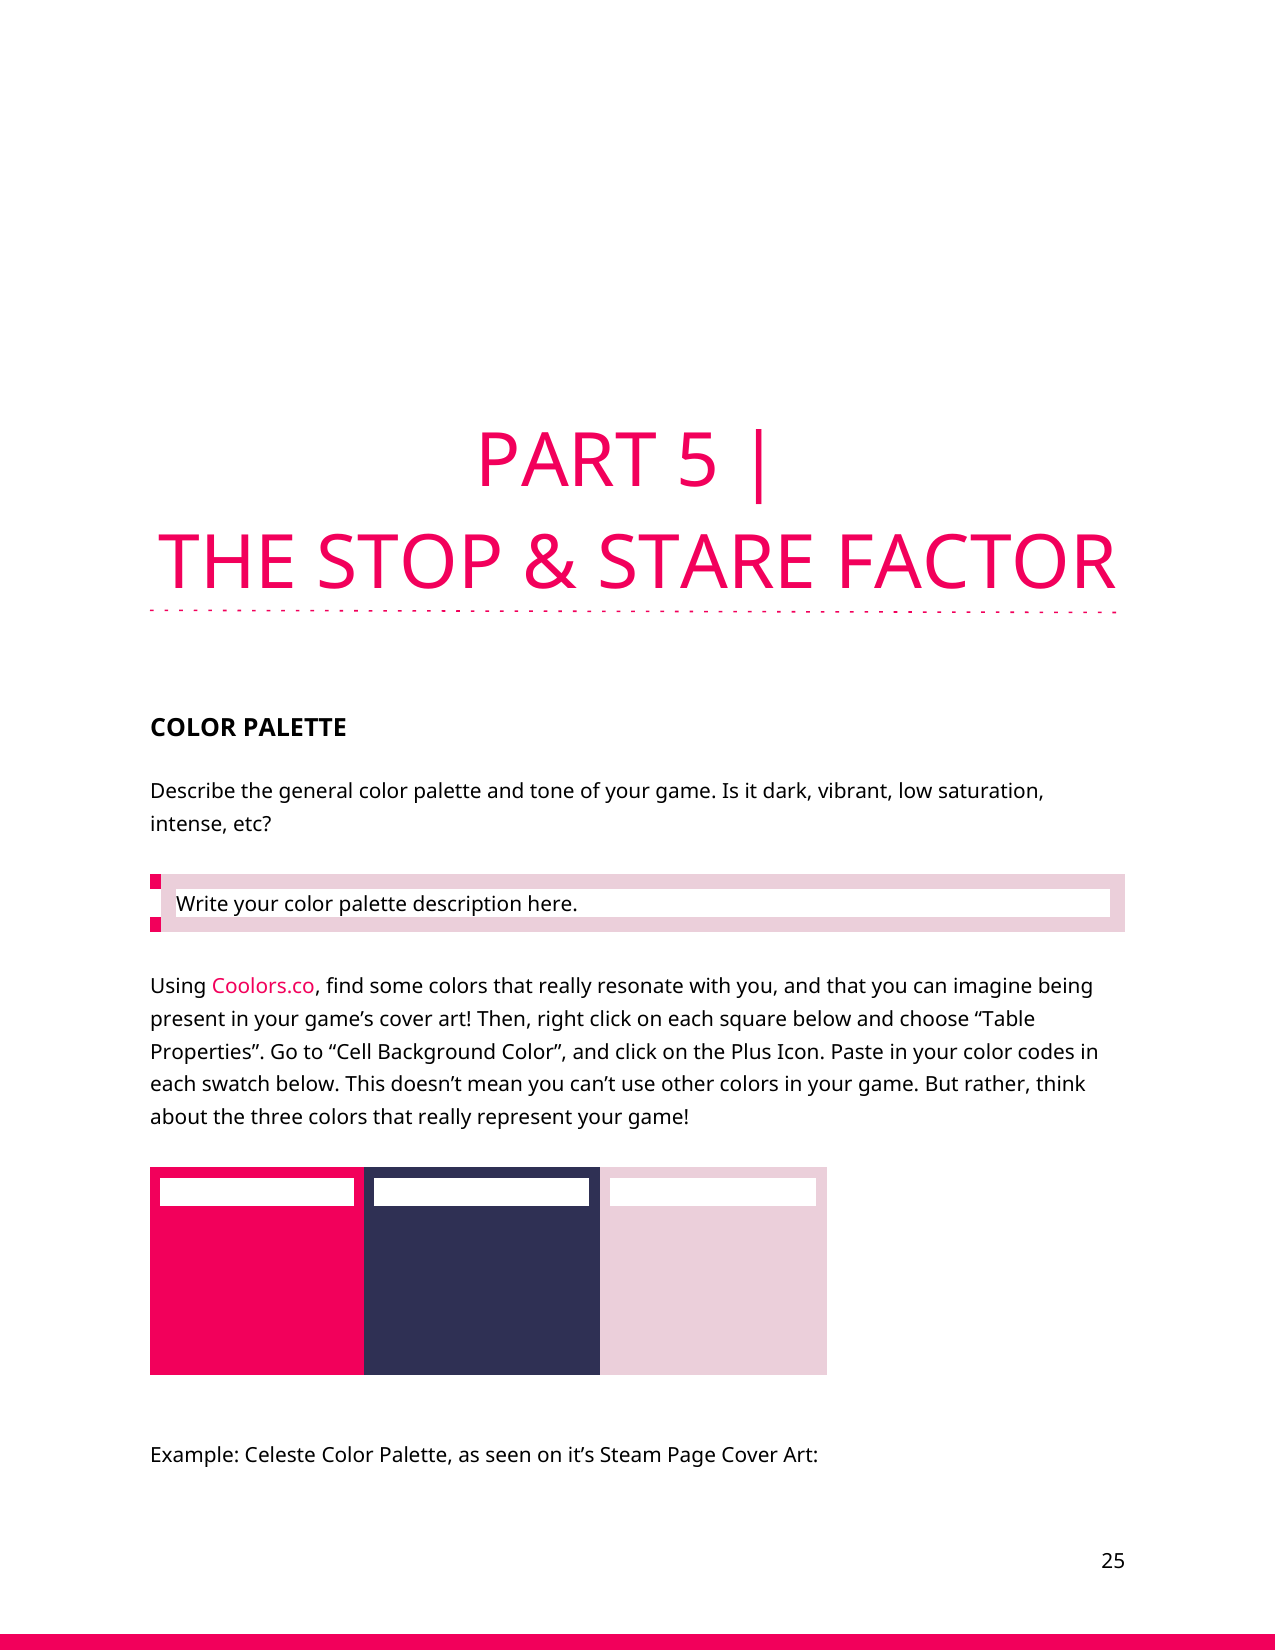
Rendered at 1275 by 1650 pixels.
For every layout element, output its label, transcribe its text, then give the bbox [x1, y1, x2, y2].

subtitle PART 5 | [150, 406, 1125, 508]
table_header [600, 1167, 827, 1375]
table_header [364, 1167, 600, 1375]
table_header [150, 917, 161, 932]
table_header Write your color palette description here. [161, 874, 1125, 932]
table_header [150, 874, 161, 889]
subtitle COLOR PALETTE [150, 709, 1125, 744]
text Example: Celeste Color Palette, as seen on it’s Steam Page Cover Art: [150, 1440, 1125, 1469]
text Using Coolors.co, find some colors that really resonate with you, and that you can imagine being present in your game’s cover art! Then, right click on each square below and choose “Table Properties”. Go to “Cell Background Color”, and click on the Plus Icon. Paste in your color codes in each swatch below. This doesn’t mean you can’t use other colors in your game. But rather, think about the three colors that really represent your game! [150, 972, 1125, 1131]
text Describe the general color palette and tone of your game. Is it dark, vibrant, low saturation, intense, etc? [150, 776, 1125, 837]
table_header [150, 1167, 364, 1375]
subtitle THE STOP & STARE FACTOR [150, 508, 1125, 610]
